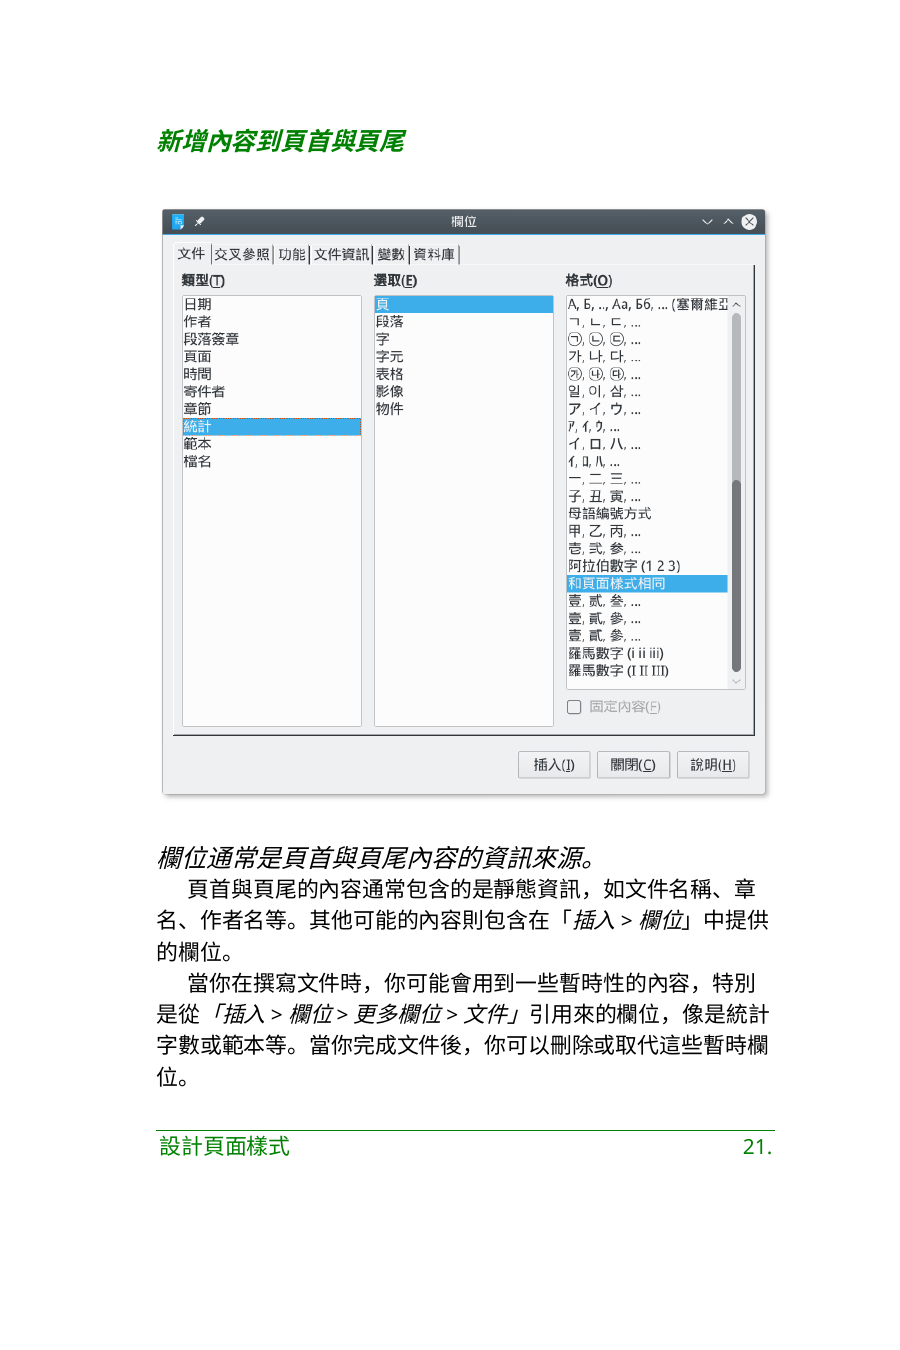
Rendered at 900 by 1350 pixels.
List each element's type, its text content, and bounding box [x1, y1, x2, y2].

text 當你在撰寫文件時，你可能會用到一些暫時性的內容，特別是從「插入 > 欄位 > 更多欄位 > 文件」引用來的欄位，像是統計字數或範本等。當你完成文件後，你可以刪除或取代這些暫時欄位。 [156, 966, 775, 1091]
text 頁首與頁尾的內容通常包含的是靜態資訊，如文件名稱、章名、作者名等。其他可能的內容則包含在「插入 > 欄位」中提供的欄位。 [156, 873, 775, 966]
picture [156, 203, 775, 805]
table_header [156, 805, 775, 838]
subtitle 新增內容到頁首與頁尾 [156, 125, 775, 156]
table_header [156, 172, 775, 203]
table_cell 欄位通常是頁首與頁尾內容的資訊來源。 [156, 838, 775, 873]
